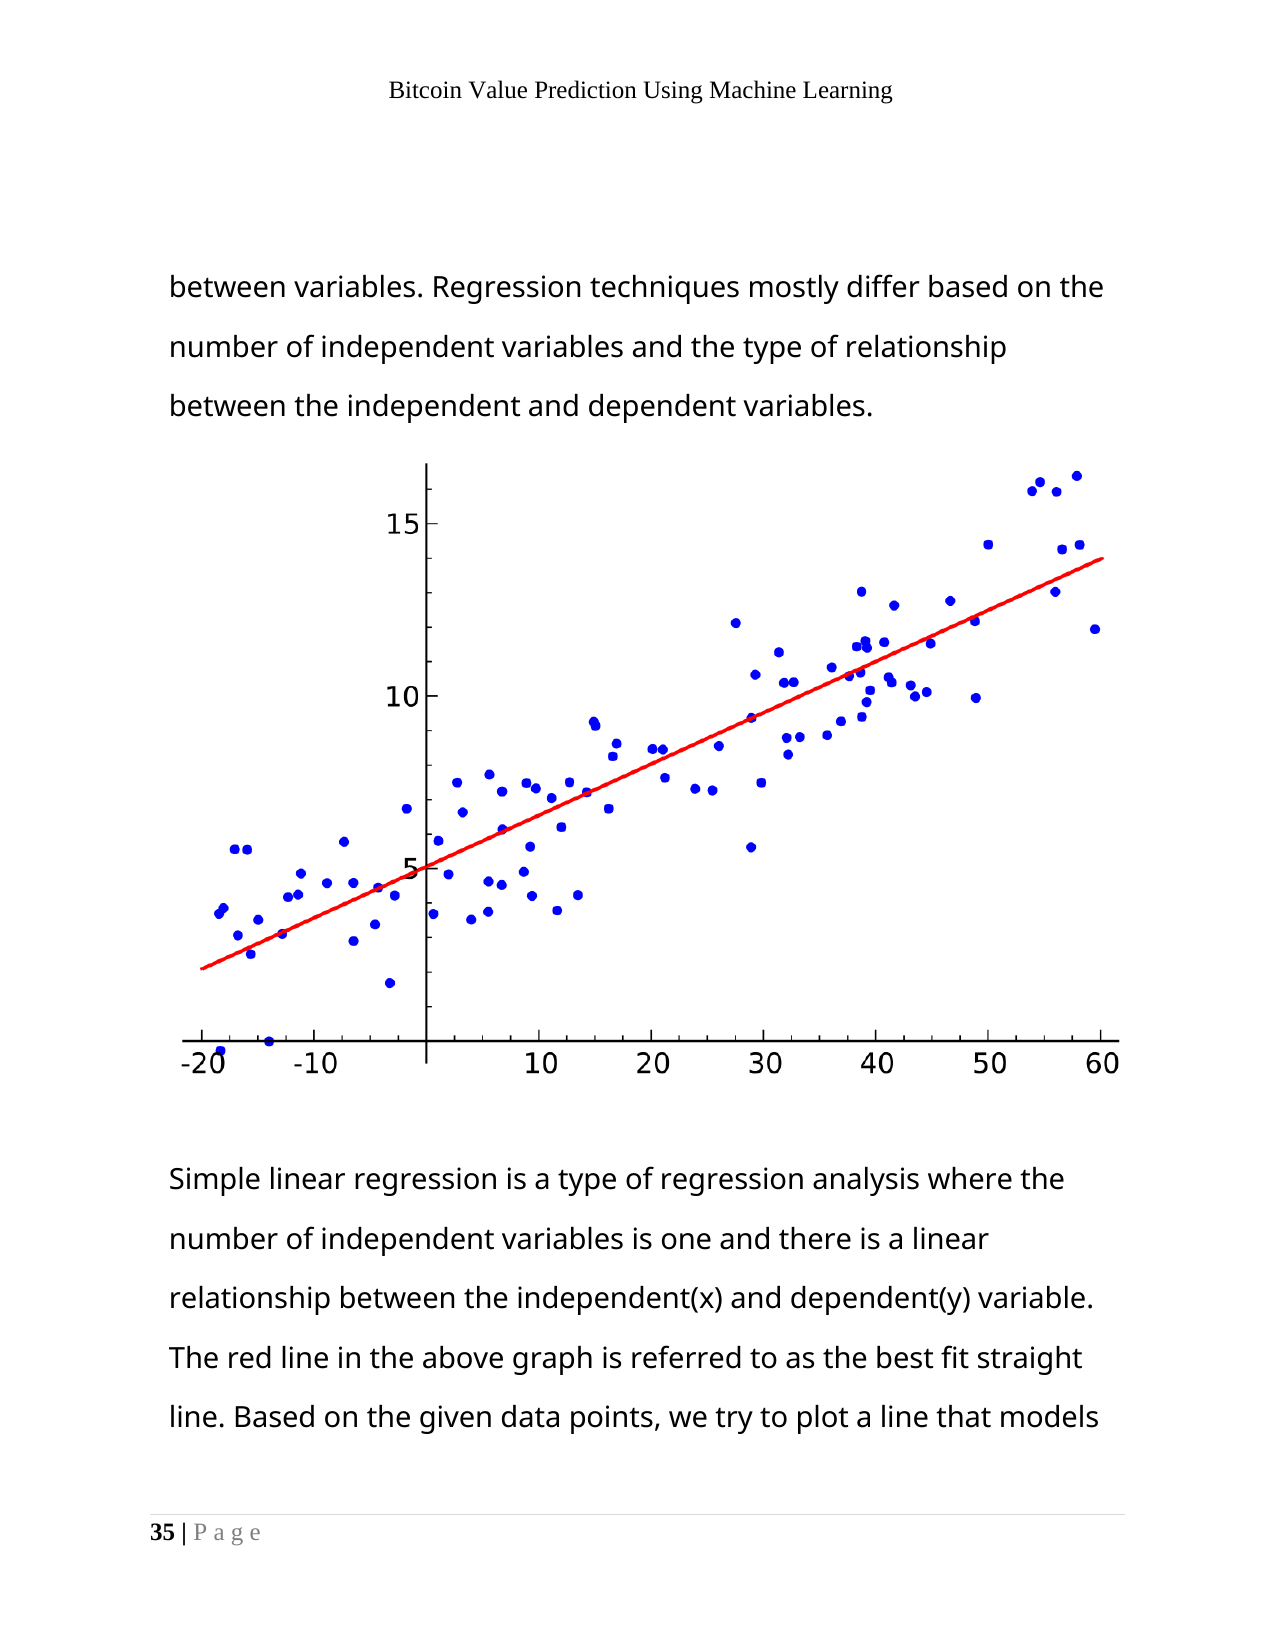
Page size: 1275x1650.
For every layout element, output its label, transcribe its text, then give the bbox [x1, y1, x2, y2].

text between variables. Regression techniques mostly differ based on the number of independent variables and the type of relationship between the independent and dependent variables. [169, 267, 1125, 425]
text Simple linear regression is a type of regression analysis where the number of independent variables is one and there is a linear relationship between the independent(x) and dependent(y) variable. The red line in the above graph is referred to as the best fit straight line. Based on the given data points, we try to plot a line that models [169, 1158, 1125, 1436]
